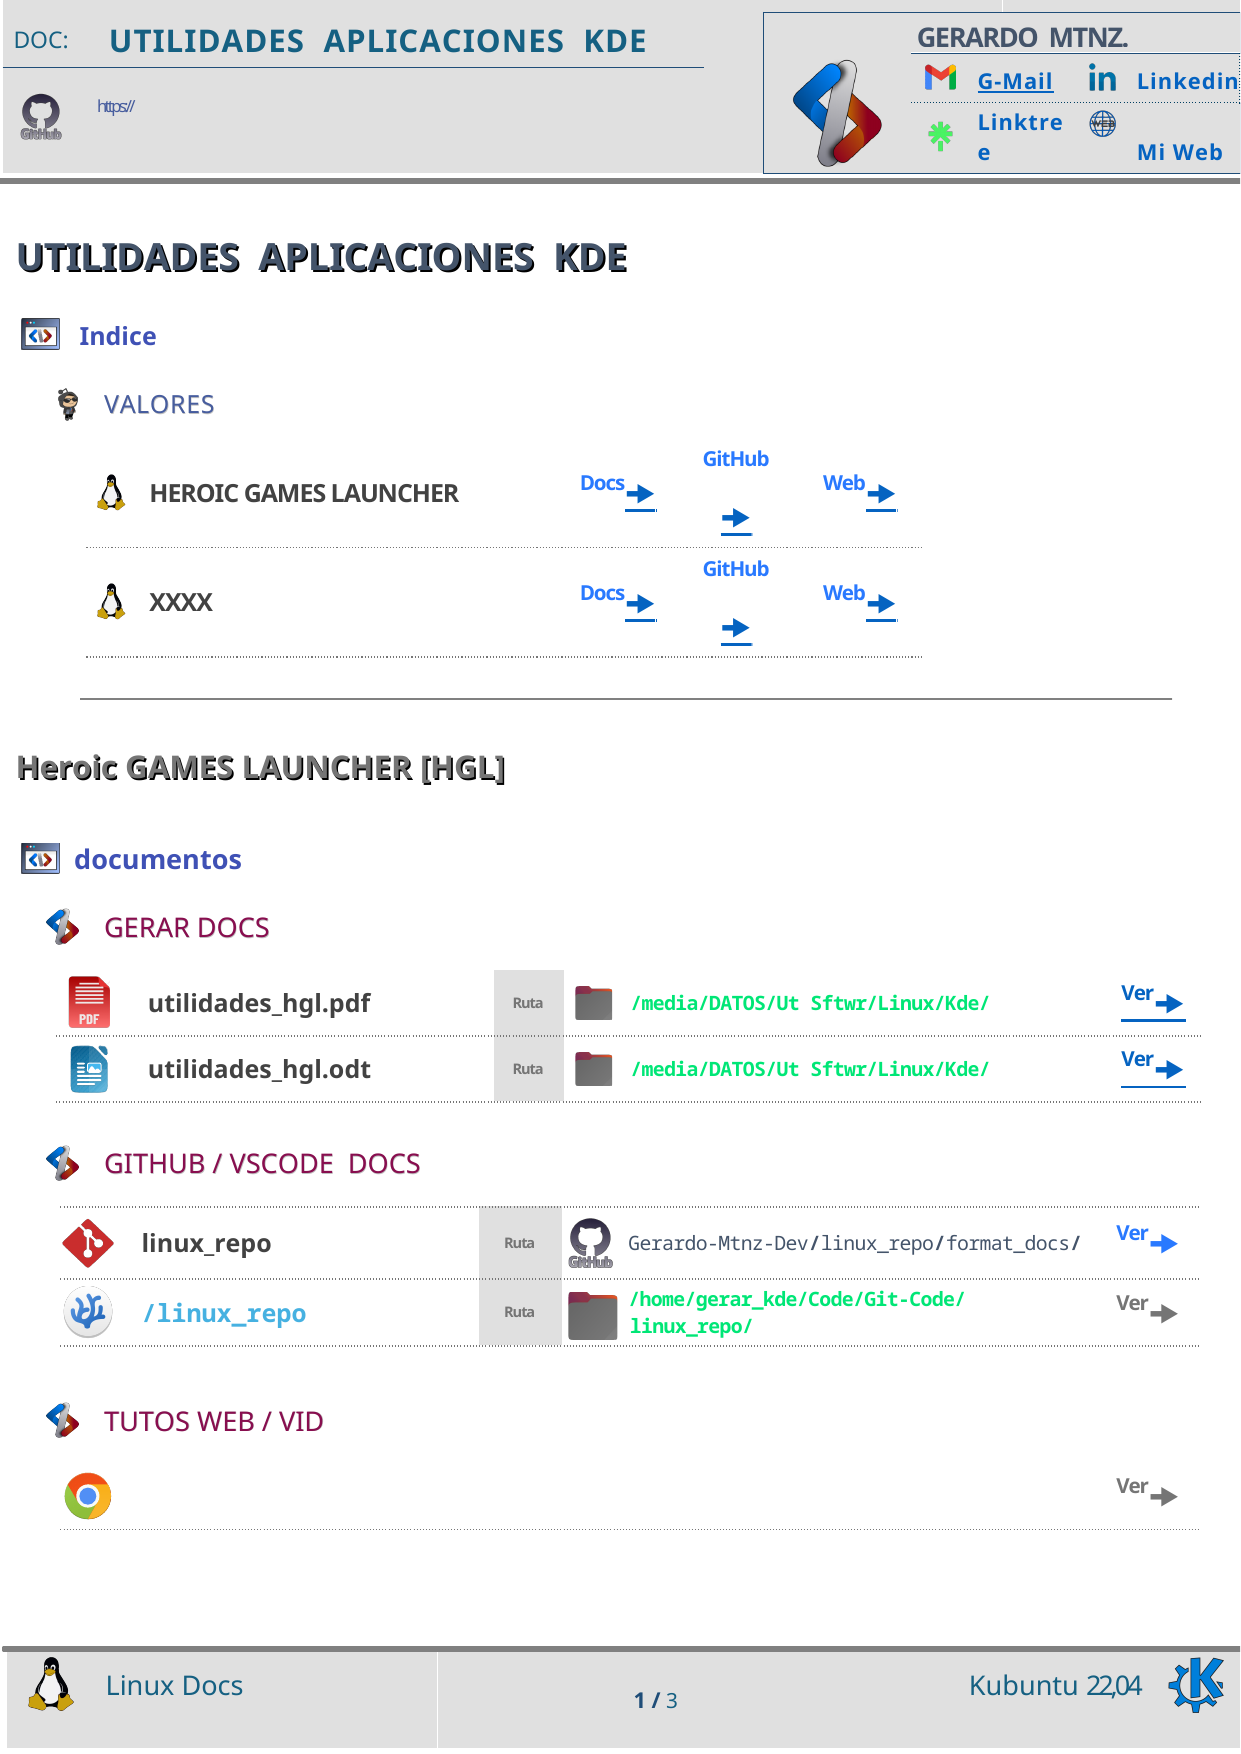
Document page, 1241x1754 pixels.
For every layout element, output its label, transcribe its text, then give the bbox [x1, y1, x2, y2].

picture [21, 318, 60, 350]
table_header GitHub🠞 [676, 439, 794, 547]
table_cell Web🠞 [794, 547, 924, 656]
subtitle GITHUB / VSCoDE DOCS [45, 1144, 1172, 1182]
picture [46, 1402, 79, 1438]
table_header Ver🠞 [1102, 970, 1202, 1035]
picture [924, 61, 957, 94]
table_header [121, 1463, 562, 1528]
picture [62, 1285, 114, 1339]
table_cell Ver🠞 [1094, 1278, 1200, 1345]
table_header [56, 970, 127, 1035]
table_cell [86, 547, 134, 656]
subtitle GERAR DOCS [79, 908, 1172, 945]
table_cell /media/DATOS/Ut Sftwr/Linux/Kde/ [623, 1035, 1102, 1101]
table_header [565, 970, 623, 1035]
table_header /media/DATOS/Ut Sftwr/Linux/Kde/ [623, 970, 1102, 1035]
picture [21, 843, 60, 874]
table_header Docs🠞 [558, 439, 676, 547]
table_header Web🠞 [794, 439, 924, 547]
picture [51, 388, 85, 421]
picture [1166, 1655, 1226, 1715]
subtitle Indice [21, 318, 1172, 352]
picture [575, 986, 613, 1020]
subtitle UTILIDADES APLICACIONES KDE [15, 230, 1172, 281]
table_cell GitHub🠞 [676, 547, 794, 656]
table_header Ruta [494, 970, 564, 1035]
table_cell /home/gerar_kde/Code/Git-Code/linux_repo/ [621, 1278, 1094, 1345]
picture [20, 1655, 80, 1715]
picture [783, 53, 891, 167]
table_header [60, 1463, 121, 1528]
picture [92, 473, 129, 513]
picture [925, 121, 956, 152]
table_cell [60, 1278, 121, 1345]
picture [575, 1052, 613, 1086]
table_header Ver🠞 [1094, 1463, 1200, 1528]
list VALORES [51, 387, 1172, 422]
picture [568, 1292, 618, 1340]
picture [92, 582, 129, 622]
table_header linux_repo [121, 1206, 479, 1278]
table_header Ver🠞 [1094, 1206, 1200, 1278]
picture [46, 1145, 79, 1181]
table_header HEROIC GAMES LAUNCHER [135, 439, 558, 547]
table_header Gerardo-Mtnz-Dev/linux_repo/format_docs/ [621, 1206, 1094, 1278]
table_header [562, 1463, 621, 1528]
subtitle TUTOS WEB / VID [45, 1401, 1172, 1439]
table_cell Ruta [494, 1035, 564, 1101]
table_cell /linux_repo [121, 1278, 479, 1345]
picture [61, 1216, 115, 1270]
table_cell [56, 1035, 127, 1101]
table_header Ruta [479, 1206, 562, 1278]
table_header [86, 439, 134, 547]
table_cell Ver🠞 [1102, 1035, 1202, 1101]
picture [46, 908, 79, 945]
table_header utilidades_hgl.pdf [127, 970, 494, 1035]
picture [12, 89, 70, 144]
table_cell [565, 1035, 623, 1101]
picture [63, 975, 115, 1029]
subtitle Heroic GAMES LAUNCHER [HGL] [15, 745, 1172, 788]
table_cell [563, 1278, 621, 1345]
subtitle documentos [21, 841, 1172, 878]
table_cell Ruta [479, 1278, 562, 1345]
table_cell XXXX [135, 547, 558, 656]
table_header [621, 1463, 1094, 1528]
table_header [563, 1206, 621, 1278]
table_header [60, 1206, 121, 1278]
table_cell utilidades_hgl.odt [127, 1035, 494, 1101]
picture [568, 1213, 615, 1273]
picture [1086, 107, 1119, 140]
table_cell Docs🠞 [558, 547, 676, 656]
picture [1086, 61, 1119, 94]
